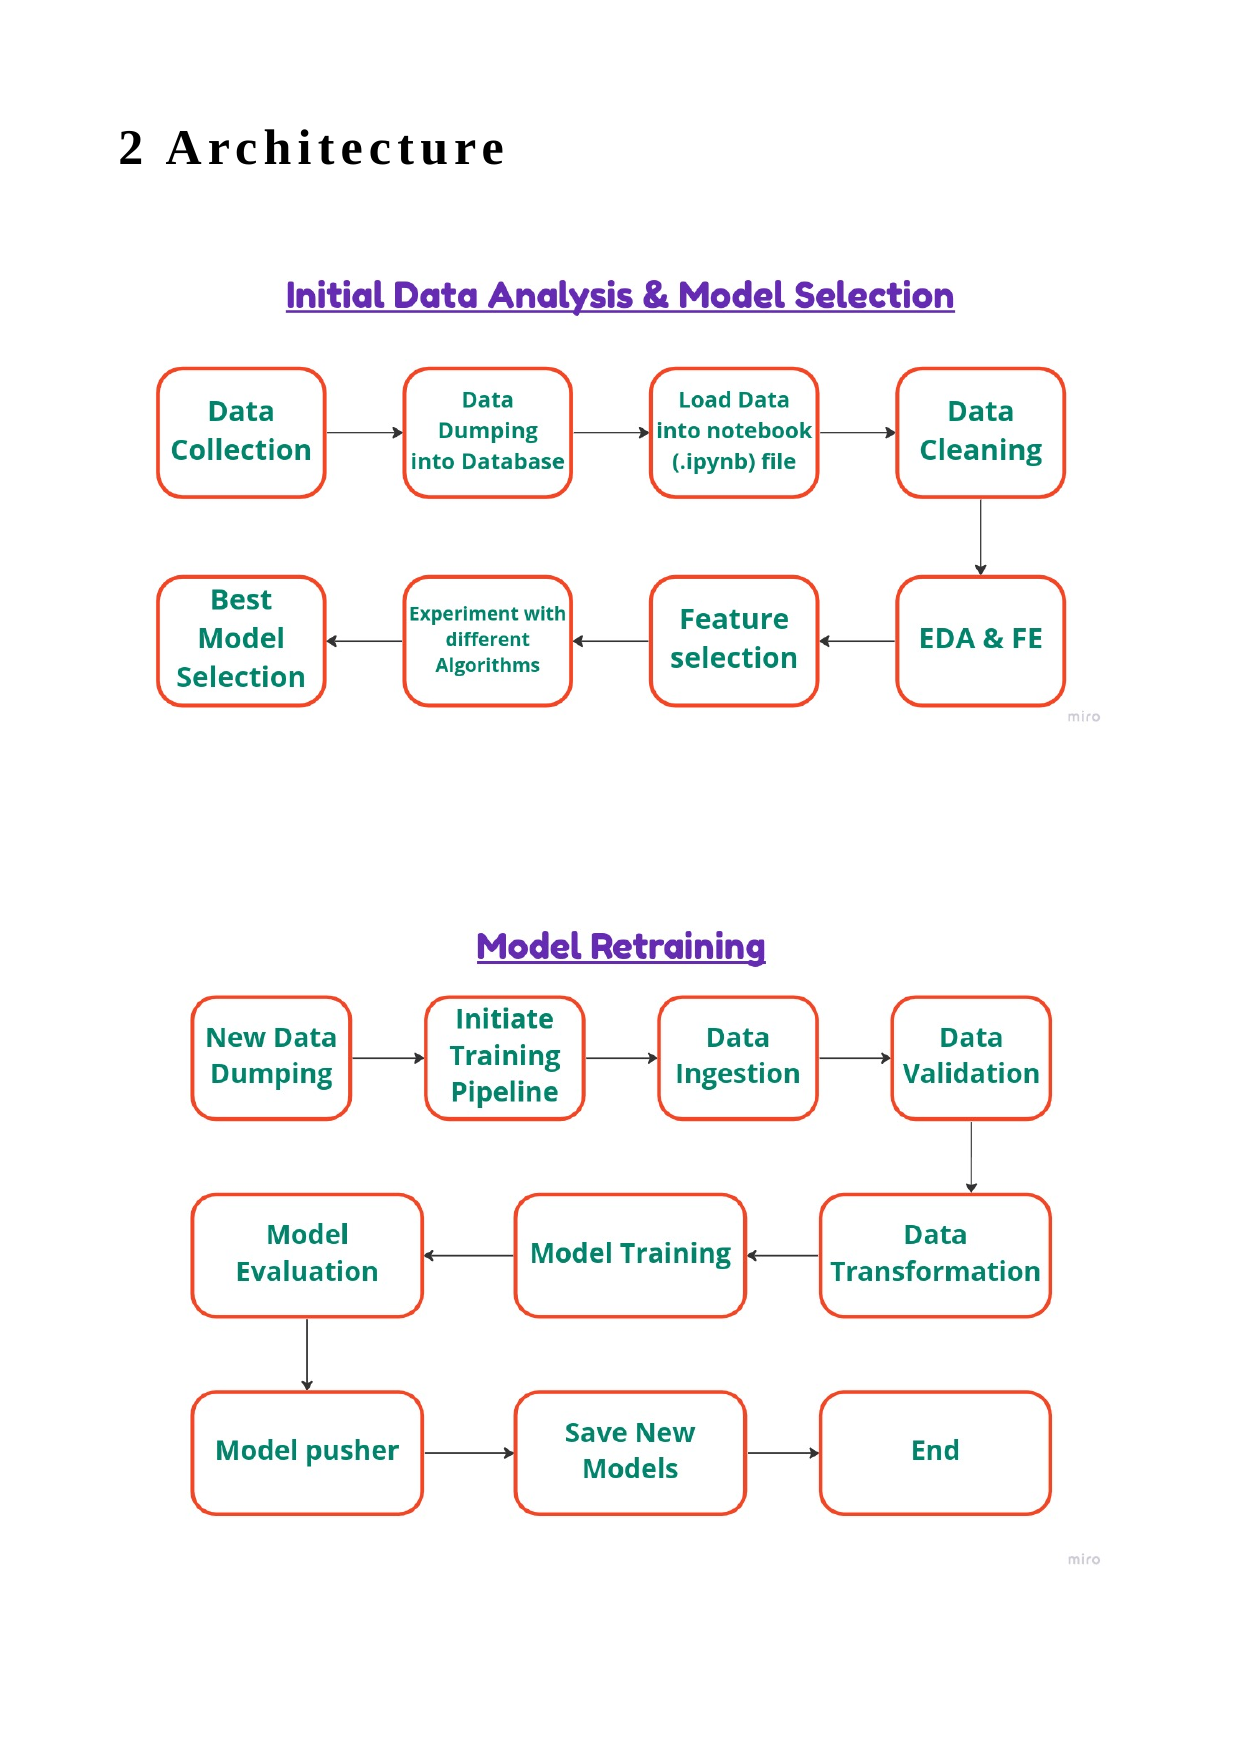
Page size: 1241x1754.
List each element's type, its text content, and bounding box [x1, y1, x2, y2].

text 2 Architecture [118, 118, 1122, 176]
picture [118, 887, 1123, 1587]
picture [118, 233, 1123, 744]
